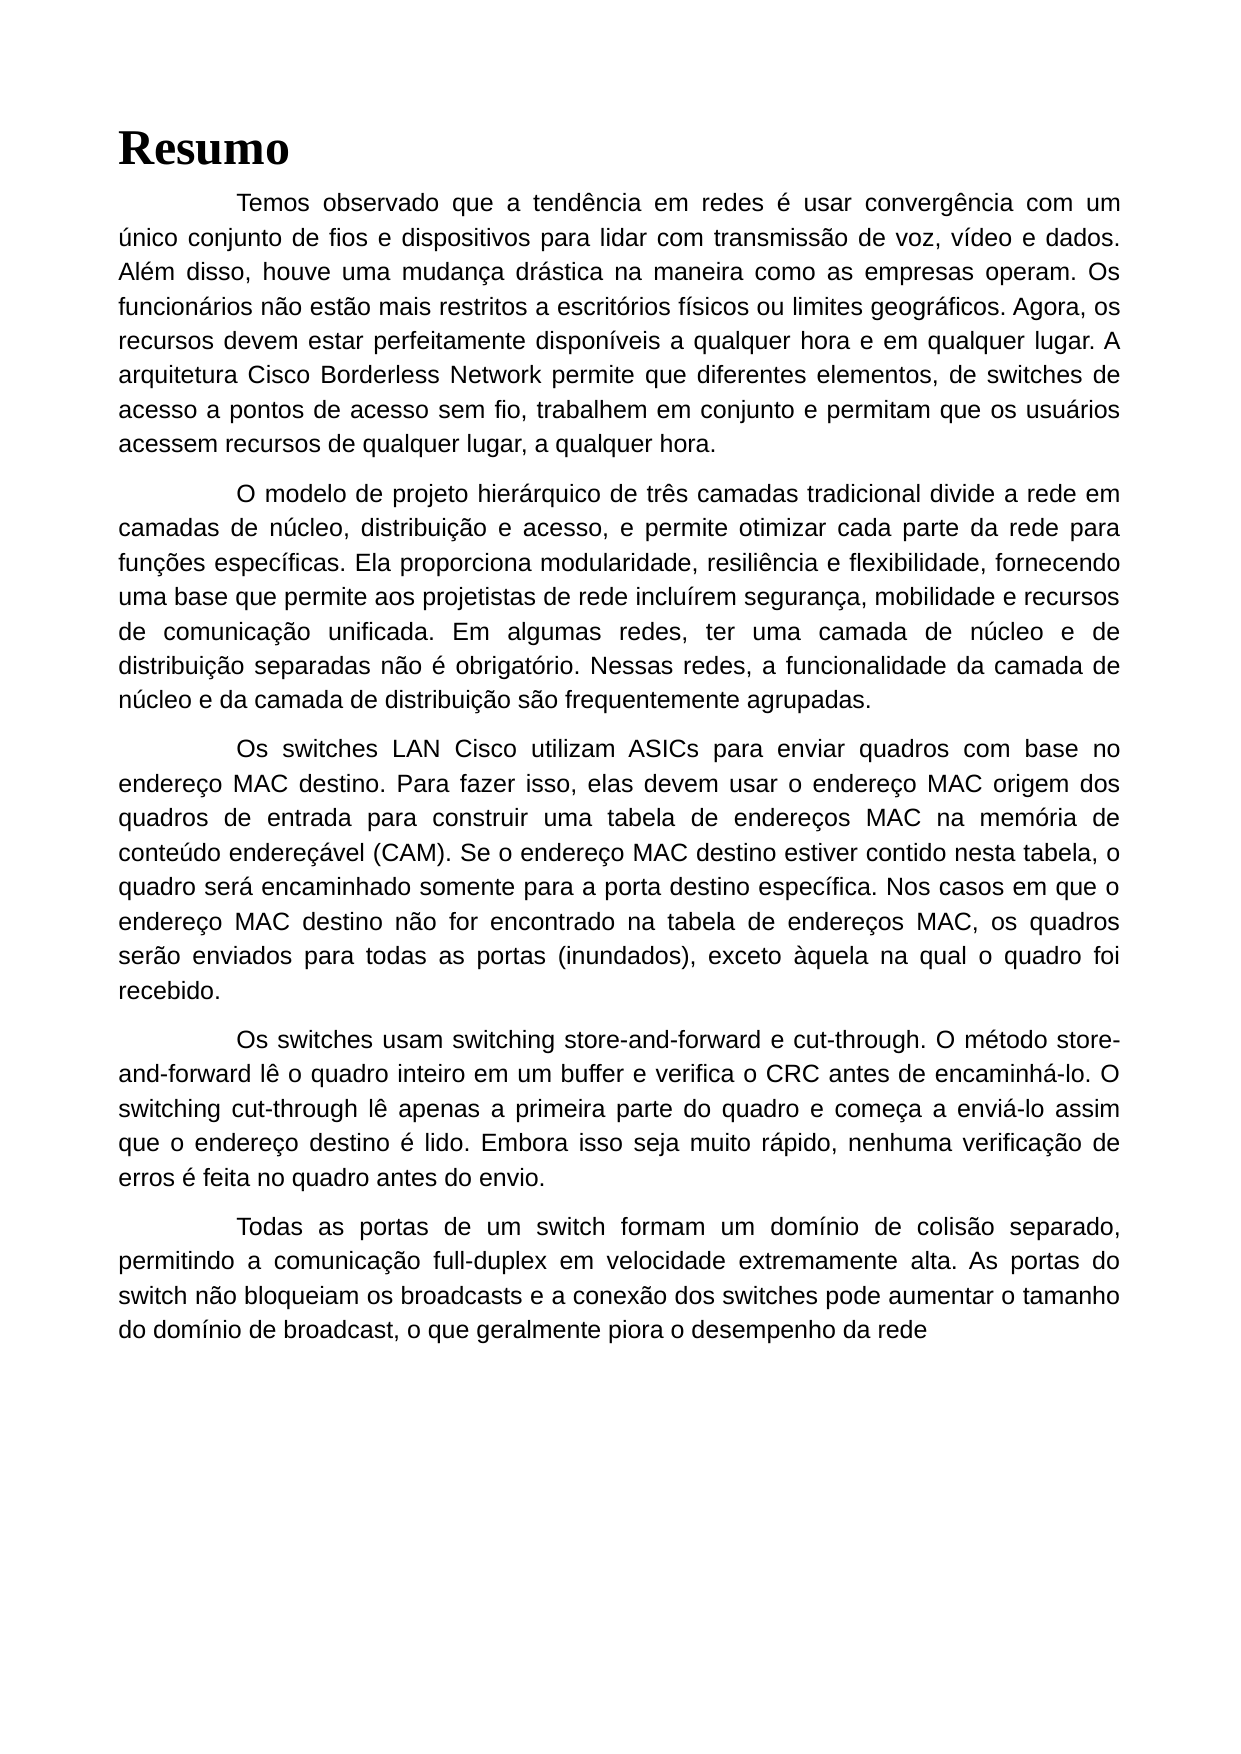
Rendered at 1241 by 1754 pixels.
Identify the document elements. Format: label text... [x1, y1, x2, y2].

text Temos observado que a tendência em redes é usar convergência com um único conjunto de fios e dispositivos para lidar com transmissão de voz, vídeo e dados. Além disso, houve uma mudança drástica na maneira como as empresas operam. Os funcionários não estão mais restritos a escritórios físicos ou limites geográficos. Agora, os recursos devem estar perfeitamente disponíveis a qualquer hora e em qualquer lugar. A arquitetura Cisco Borderless Network permite que diferentes elementos, de switches de acesso a pontos de acesso sem fio, trabalhem em conjunto e permitam que os usuários acessem recursos de qualquer lugar, a qualquer hora. [118, 188, 1122, 458]
text O modelo de projeto hierárquico de três camadas tradicional divide a rede em camadas de núcleo, distribuição e acesso, e permite otimizar cada parte da rede para funções específicas. Ela proporciona modularidade, resiliência e flexibilidade, fornecendo uma base que permite aos projetistas de rede incluírem segurança, mobilidade e recursos de comunicação unificada. Em algumas redes, ter uma camada de núcleo e de distribuição separadas não é obrigatório. Nessas redes, a funcionalidade da camada de núcleo e da camada de distribuição são frequentemente agrupadas. [118, 478, 1122, 714]
text Os switches usam switching store-and-forward e cut-through. O método store-and-forward lê o quadro inteiro em um buffer e verifica o CRC antes de encaminhá-lo. O switching cut-through lê apenas a primeira parte do quadro e começa a enviá-lo assim que o endereço destino é lido. Embora isso seja muito rápido, nenhuma verificação de erros é feita no quadro antes do envio. [118, 1025, 1122, 1192]
text Todas as portas de um switch formam um domínio de colisão separado, permitindo a comunicação full-duplex em velocidade extremamente alta. As portas do switch não bloqueiam os broadcasts e a conexão dos switches pode aumentar o tamanho do domínio de broadcast, o que geralmente piora o desempenho da rede [118, 1212, 1122, 1344]
text Os switches LAN Cisco utilizam ASICs para enviar quadros com base no endereço MAC destino. Para fazer isso, elas devem usar o endereço MAC origem dos quadros de entrada para construir uma tabela de endereços MAC na memória de conteúdo endereçável (CAM). Se o endereço MAC destino estiver contido nesta tabela, o quadro será encaminhado somente para a porta destino específica. Nos casos em que o endereço MAC destino não for encontrado na tabela de endereços MAC, os quadros serão enviados para todas as portas (inundados), exceto àquela na qual o quadro foi recebido. [118, 734, 1122, 1004]
subtitle Resumo [118, 118, 1122, 176]
